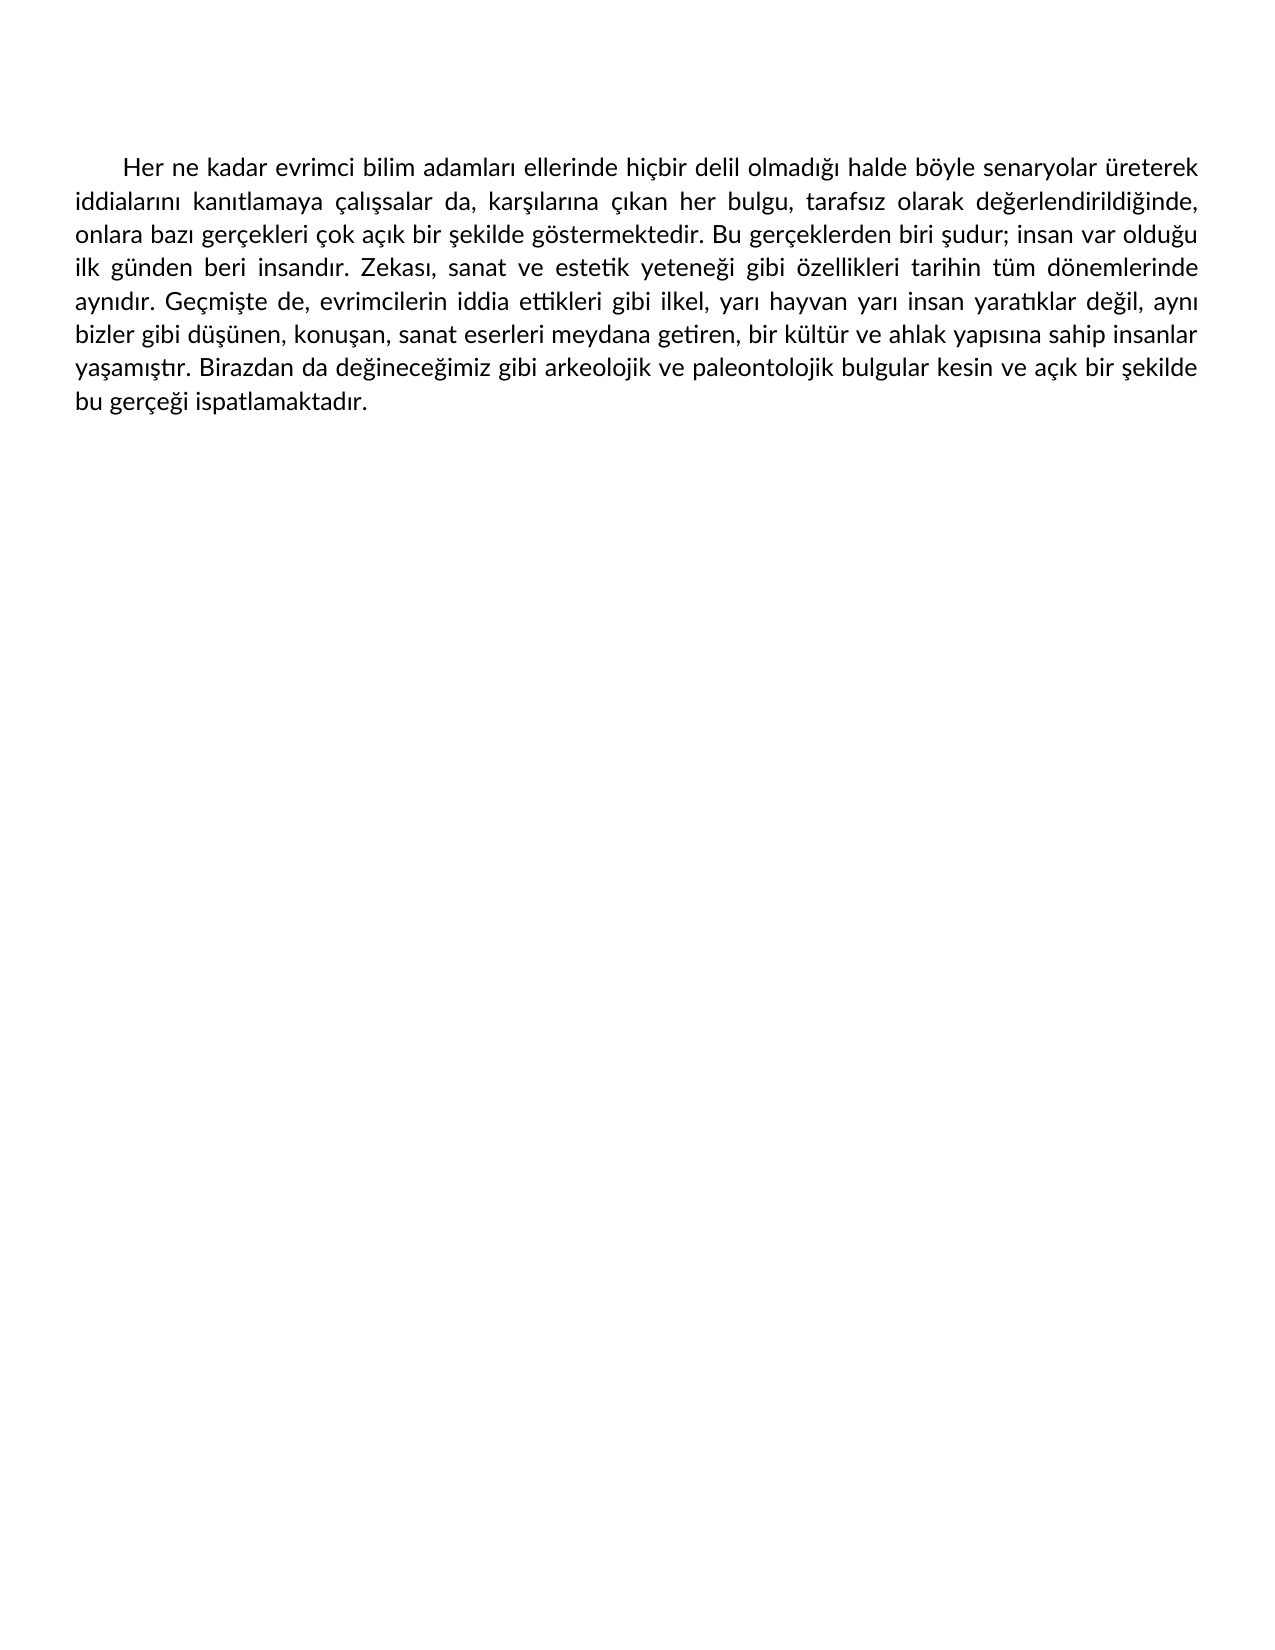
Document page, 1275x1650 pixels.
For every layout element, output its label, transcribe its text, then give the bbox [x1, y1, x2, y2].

text Her ne kadar evrimci bilim adamları ellerinde hiçbir delil olmadığı halde böyle senaryolar üreterek iddialarını kanıtlamaya çalışsalar da, karşılarına çıkan her bulgu, tarafsız olarak değerlendirildiğinde, onlara bazı gerçekleri çok açık bir şekilde göstermektedir. Bu gerçeklerden biri şudur; insan var olduğu ilk günden beri insandır. Zekası, sanat ve estetik yeteneği gibi özellikleri tarihin tüm dönemlerinde aynıdır. Geçmişte de, evrimcilerin iddia ettikleri gibi ilkel, yarı hayvan yarı insan yaratıklar değil, aynı bizler gibi düşünen, konuşan, sanat eserleri meydana getiren, bir kültür ve ahlak yapısına sahip insanlar yaşamıştır. Birazdan da değineceğimiz gibi arkeolojik ve paleontolojik bulgular kesin ve açık bir şekilde bu gerçeği ispatlamaktadır. [75, 150, 1200, 417]
